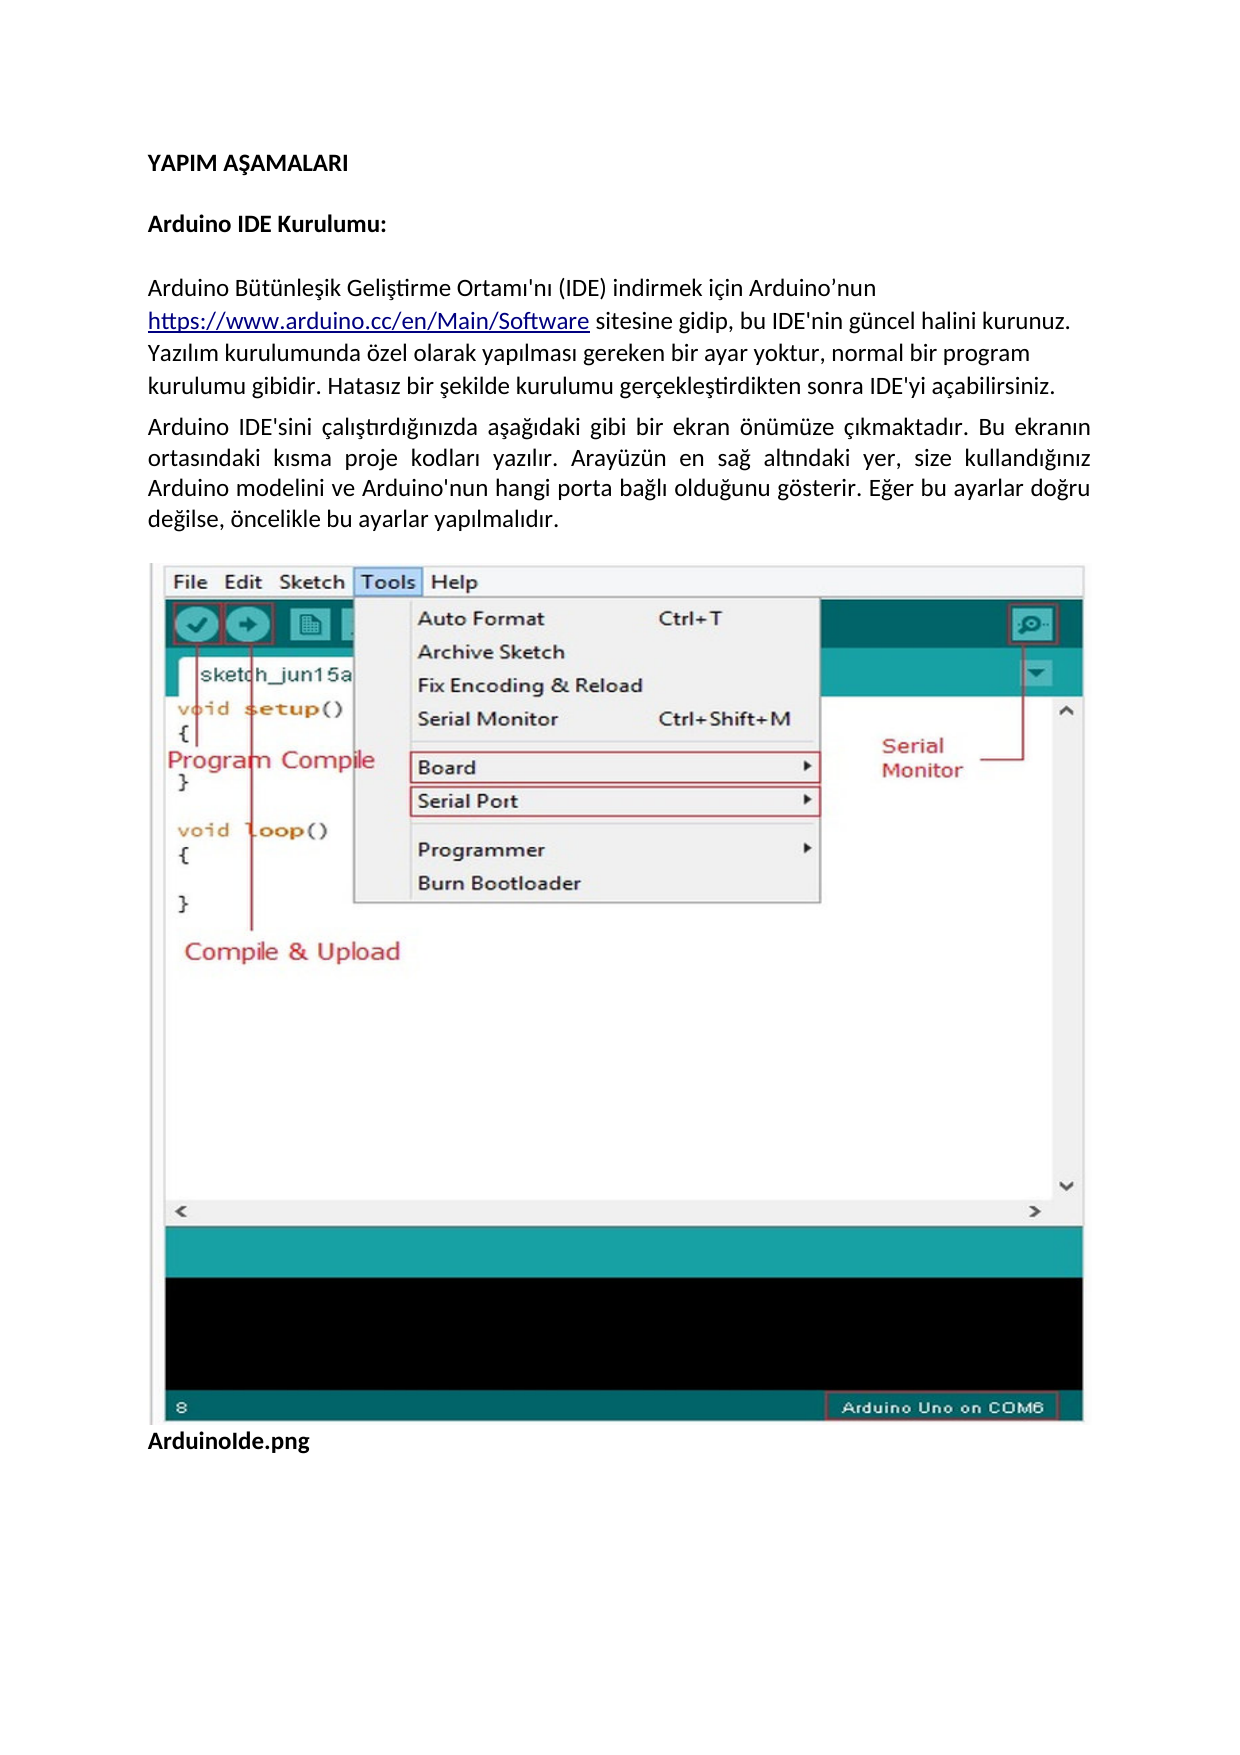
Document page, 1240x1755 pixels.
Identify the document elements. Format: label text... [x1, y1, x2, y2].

text Arduino Bütünleşik Geliştirme Ortamı'nı (IDE) indirmek için Arduino’nun https://www.arduino.cc/en/Main/Software sitesine gidip, bu IDE'nin güncel halini kurunuz. Yazılım kurulumunda özel olarak yapılması gereken bir ayar yoktur, normal bir program kurulumu gibidir. Hatasız bir şekilde kurulumu gerçekleştirdikten sonra IDE'yi açabilirsiniz. [148, 270, 1092, 401]
text Arduino IDE Kurulumu: [148, 209, 1092, 239]
text ArduinoIde.png [148, 1425, 1092, 1456]
text YAPIM AŞAMALARI [148, 148, 1092, 178]
text Arduino IDE'sini çalıştırdığınızda aşağıdaki gibi bir ekran önümüze çıkmaktadır. Bu ekranın ortasındaki kısma proje kodları yazılır. Arayüzün en sağ altındaki yer, size kullandığınız Arduino modelini ve Arduino'nun hangi porta bağlı olduğunu gösterir. Eğer bu ayarlar doğru değilse, öncelikle bu ayarlar yapılmalıdır. [148, 411, 1092, 533]
